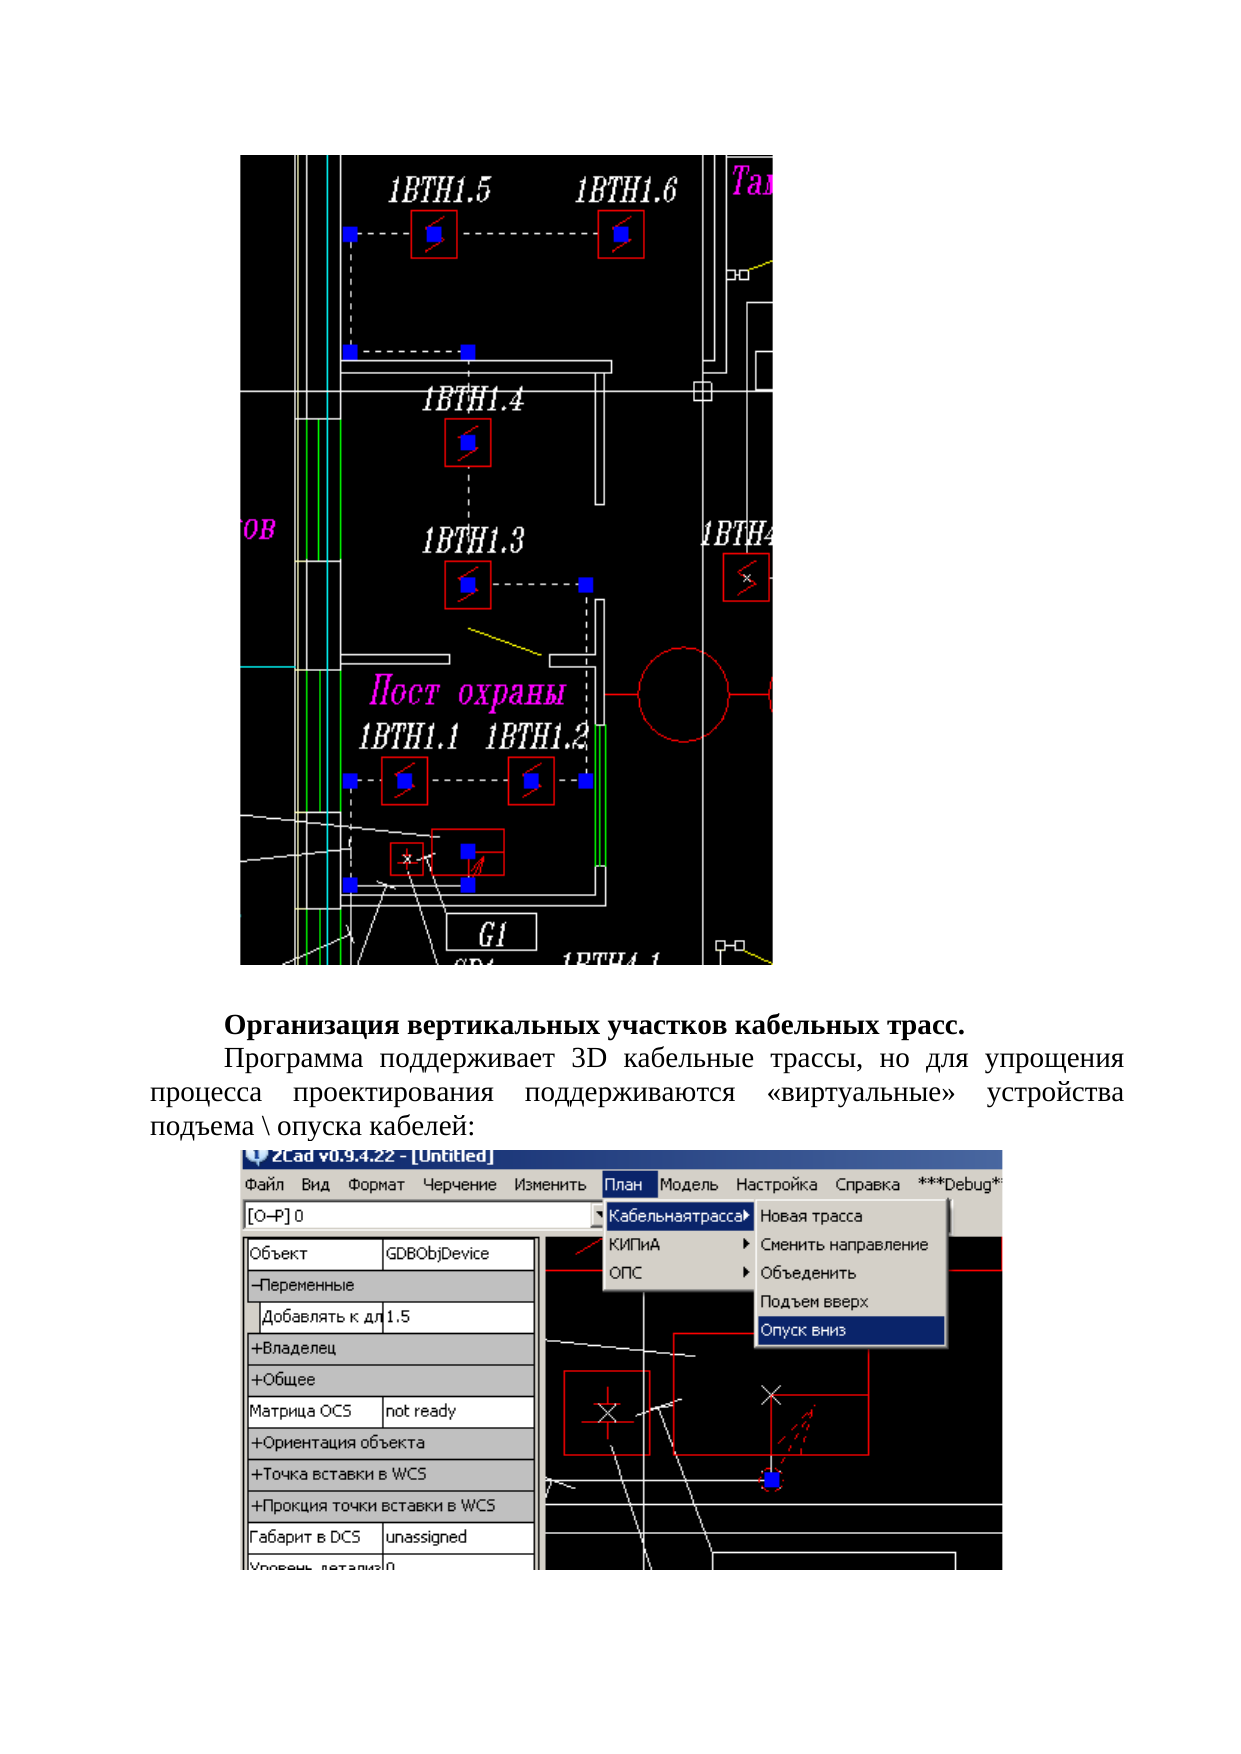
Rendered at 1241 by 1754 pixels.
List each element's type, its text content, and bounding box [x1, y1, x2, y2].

text Программа поддерживает 3D кабельные трассы, но для упрощения процесса проектирования поддерживаются «виртуальные» устройства подъема \ опуска кабелей: [150, 1041, 1125, 1141]
text Организация вертикальных участков кабельных трасс. [150, 1007, 1125, 1041]
